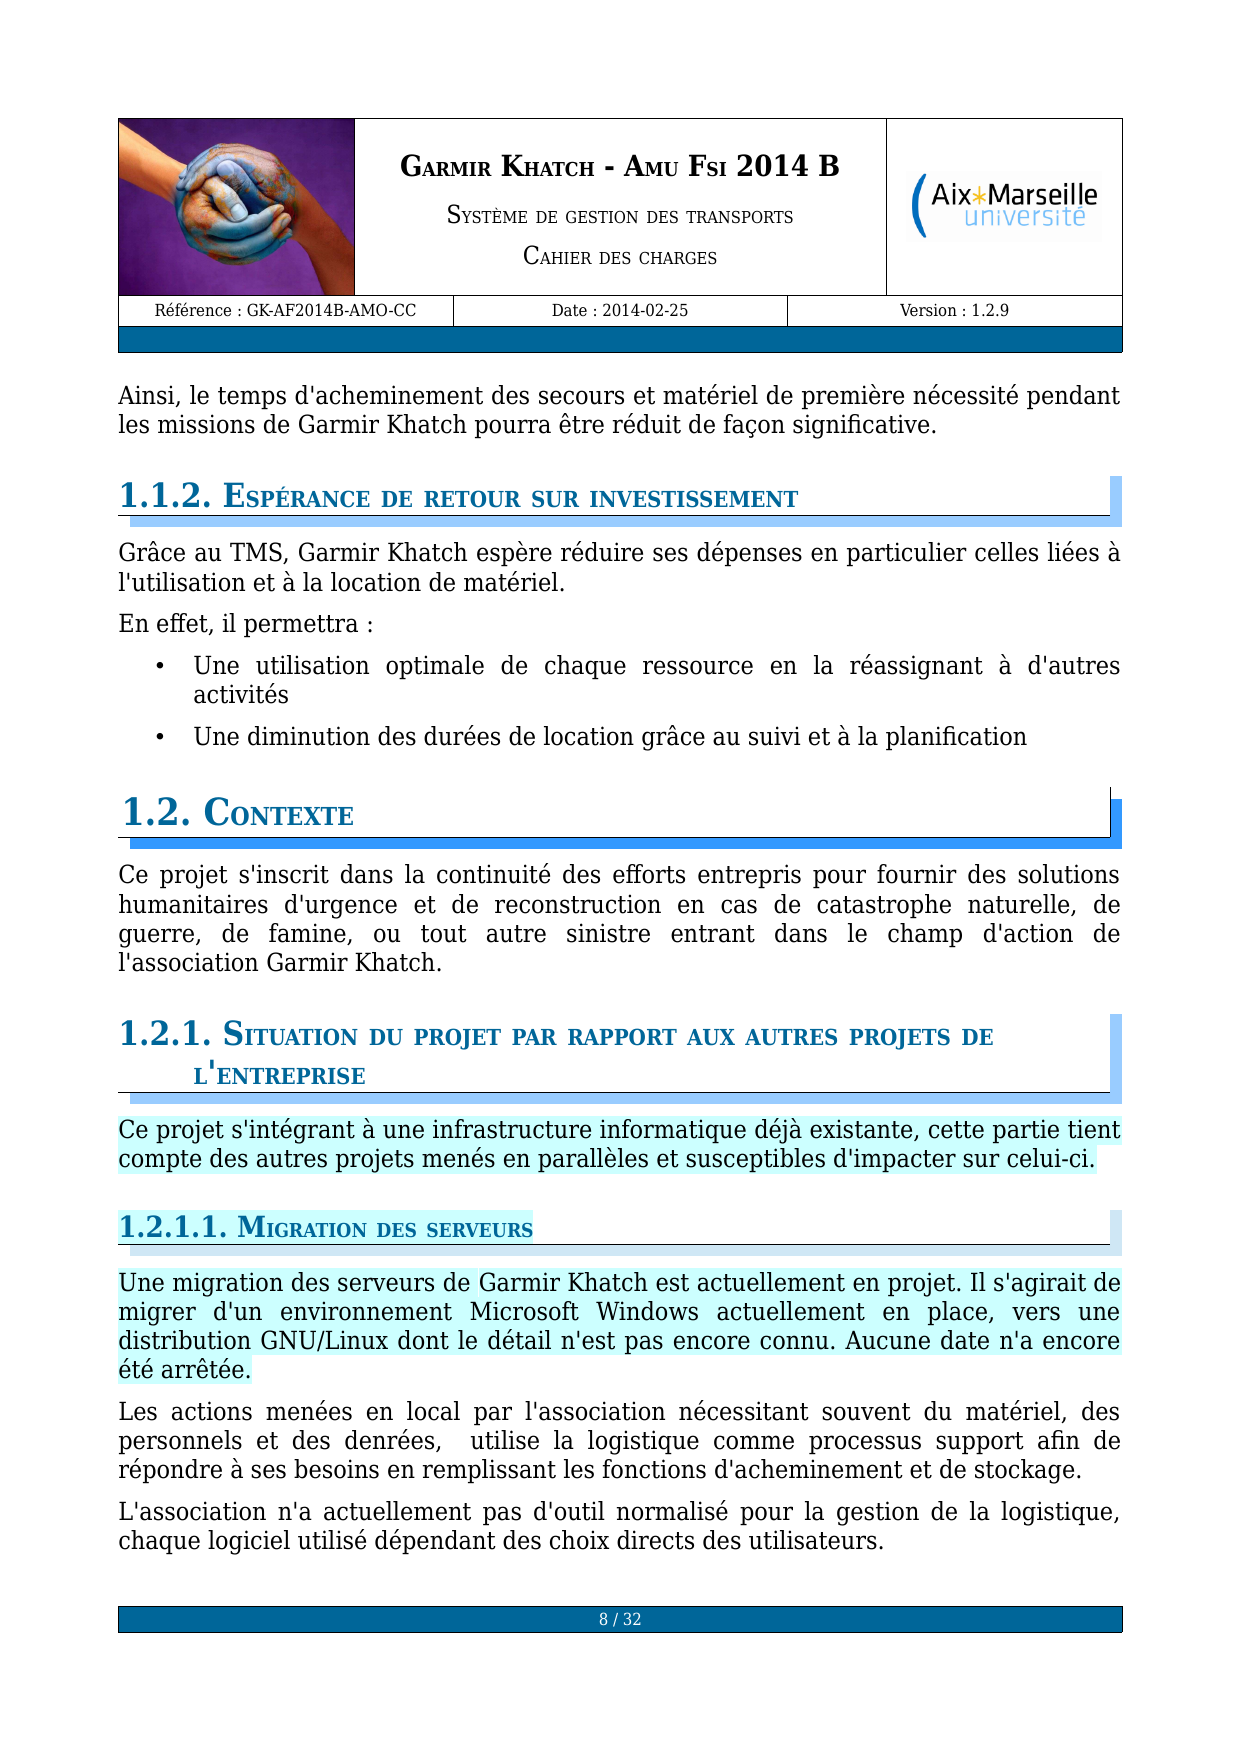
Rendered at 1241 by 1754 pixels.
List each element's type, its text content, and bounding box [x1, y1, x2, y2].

list Une utilisation optimale de chaque ressource en la réassignant à d'autres activités [156, 651, 1122, 709]
text Une migration des serveurs de Garmir Khatch est actuellement en projet. Il s'agirait de migrer d'un environnement Microsoft Windows actuellement en place, vers une distribution GNU/Linux dont le détail n'est pas encore connu. Aucune date n'a encore été arrêtée. [118, 1268, 1122, 1384]
subtitle Espérance de retour sur investissement [118, 476, 1110, 515]
text Ce projet s'inscrit dans la continuité des efforts entrepris pour fournir des solutions humanitaires d'urgence et de reconstruction en cas de catastrophe naturelle, de guerre, de famine, ou tout autre sinistre entrant dans le champ d'action de l'association Garmir Khatch. [118, 861, 1122, 977]
picture [119, 119, 354, 295]
text L'association n'a actuellement pas d'outil normalisé pour la gestion de la logistique, chaque logiciel utilisé dépendant des choix directs des utilisateurs. [118, 1497, 1122, 1555]
text Ainsi, le temps d'acheminement des secours et matériel de première nécessité pendant les missions de Garmir Khatch pourra être réduit de façon significative. [118, 381, 1122, 439]
picture [887, 126, 1122, 288]
text Ce projet s'intégrant à une infrastructure informatique déjà existante, cette partie tient compte des autres projets menés en parallèles et susceptibles d'impacter sur celui-ci. [118, 1116, 1122, 1174]
subtitle Migration des serveurs [118, 1210, 1110, 1244]
text Les actions menées en local par l'association nécessitant souvent du matériel, des personnels et des denrées, utilise la logistique comme processus support afin de répondre à ses besoins en remplissant les fonctions d'acheminement et de stockage. [118, 1397, 1122, 1484]
text Grâce au TMS, Garmir Khatch espère réduire ses dépenses en particulier celles liées à l'utilisation et à la location de matériel. [118, 538, 1122, 597]
subtitle Situation du projet par rapport aux autres projets de l'entreprise [118, 1013, 1110, 1092]
list Une diminution des durées de location grâce au suivi et à la planification [156, 722, 1122, 751]
text En effet, il permettra : [118, 609, 1122, 638]
subtitle Contexte [118, 787, 1110, 837]
